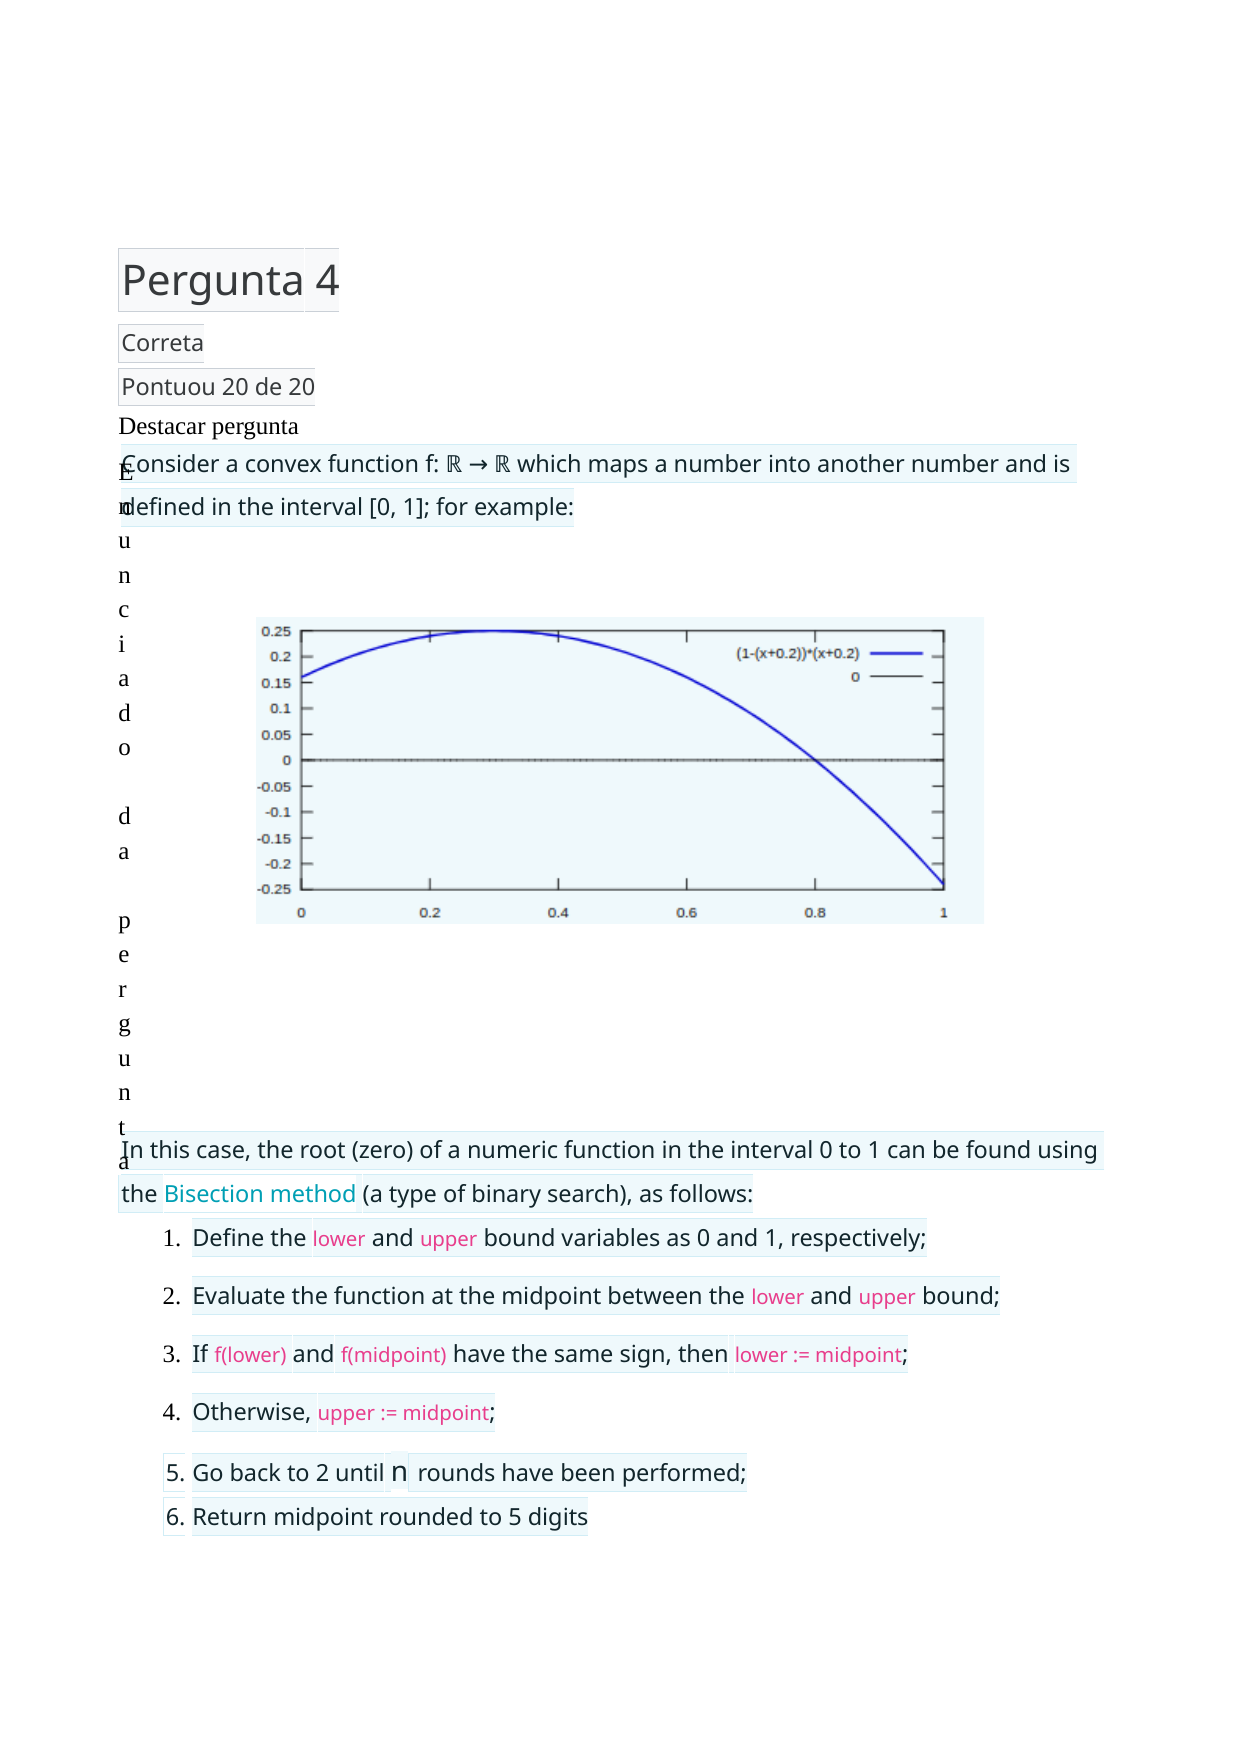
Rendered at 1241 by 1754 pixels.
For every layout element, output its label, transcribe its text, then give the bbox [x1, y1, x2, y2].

list Return midpoint rounded to 5 digits [164, 1497, 1122, 1535]
text Destacar pergunta [118, 411, 1091, 440]
text Consider a convex function f: ℝ → ℝ which maps a number into another number and is defined in the interval [0, 1]; for example: [118, 444, 1122, 526]
list If f(lower) and f(midpoint) have the same sign, then lower := midpoint; [162, 1334, 1122, 1372]
list Go back to 2 until n rounds have been performed; [162, 1451, 1122, 1491]
list Otherwise, upper := midpoint; [162, 1393, 1122, 1431]
text Pontuou 20 de 20 [118, 367, 1091, 405]
list Evaluate the function at the midpoint between the lower and upper bound; [162, 1276, 1122, 1314]
list Define the lower and upper bound variables as 0 and 1, respectively; [162, 1218, 1122, 1256]
picture [256, 617, 985, 924]
text Correta [119, 324, 1091, 362]
subtitle Pergunta 4 [119, 248, 1122, 311]
text In this case, the root (zero) of a numeric function in the interval 0 to 1 can be found using the Bisection method (a type of binary search), as follows: [119, 1131, 1122, 1212]
